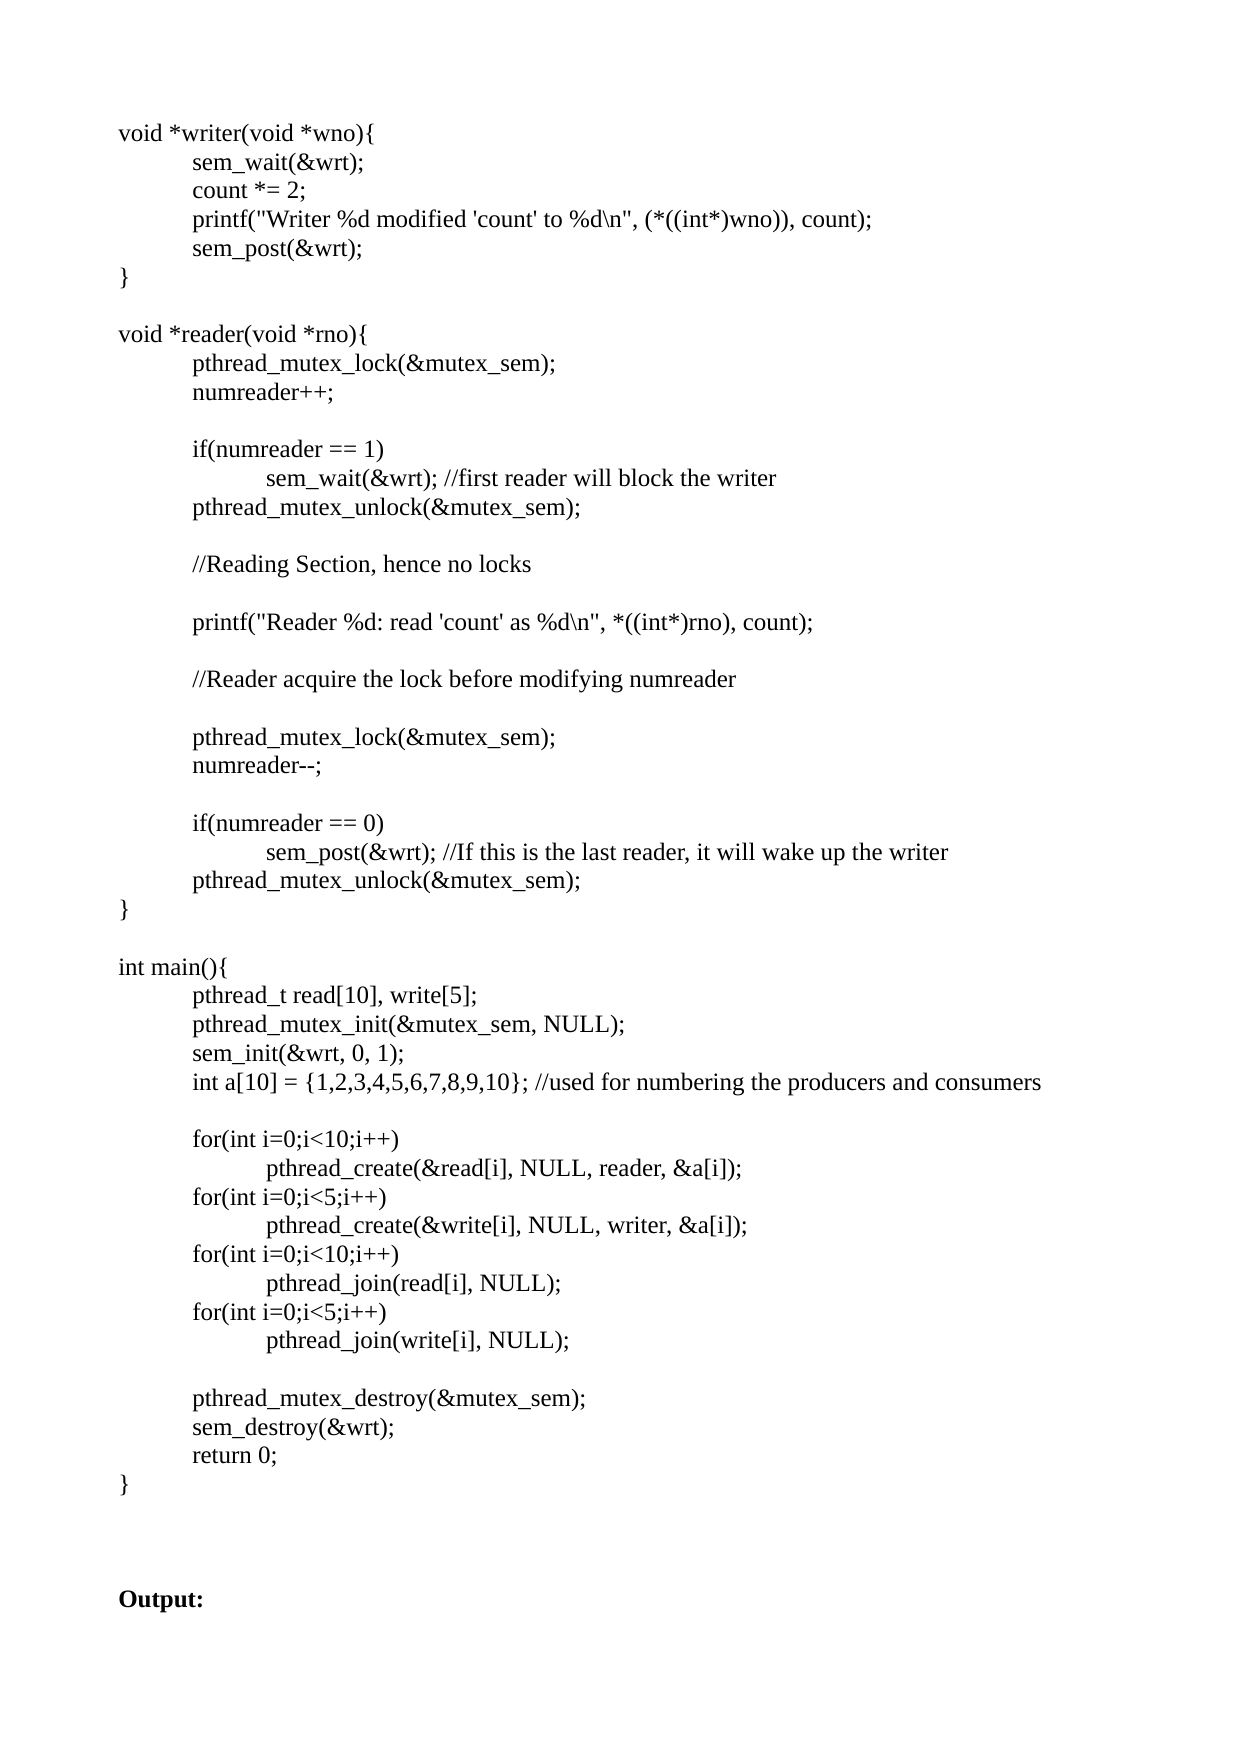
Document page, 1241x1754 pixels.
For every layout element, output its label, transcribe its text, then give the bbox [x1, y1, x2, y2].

text pthread_mutex_unlock(&mutex_sem); [118, 492, 1122, 521]
text sem_post(&wrt); [118, 233, 1122, 262]
text int main(){ [118, 952, 1122, 981]
text if(numreader == 0) [118, 808, 1122, 837]
text pthread_create(&read[i], NULL, reader, &a[i]); [118, 1153, 1122, 1182]
text numreader++; [118, 377, 1122, 406]
text for(int i=0;i<5;i++) [118, 1297, 1122, 1326]
text pthread_mutex_lock(&mutex_sem); [118, 722, 1122, 751]
text pthread_mutex_lock(&mutex_sem); [118, 348, 1122, 377]
text pthread_t read[10], write[5]; [118, 981, 1122, 1009]
text sem_wait(&wrt); //first reader will block the writer [118, 463, 1122, 492]
text } [118, 1469, 1122, 1498]
text count *= 2; [118, 176, 1122, 204]
text printf("Reader %d: read 'count' as %d\n", *((int*)rno), count); [118, 607, 1122, 636]
text } [118, 262, 1122, 291]
text numreader--; [118, 751, 1122, 779]
text for(int i=0;i<5;i++) [118, 1182, 1122, 1211]
text sem_post(&wrt); //If this is the last reader, it will wake up the writer [118, 837, 1122, 866]
text pthread_join(read[i], NULL); [118, 1268, 1122, 1297]
text } [118, 894, 1122, 923]
text pthread_mutex_init(&mutex_sem, NULL); [118, 1009, 1122, 1038]
text pthread_create(&write[i], NULL, writer, &a[i]); [118, 1211, 1122, 1239]
text return 0; [118, 1441, 1122, 1469]
text void *reader(void *rno){ [118, 319, 1122, 348]
text pthread_mutex_unlock(&mutex_sem); [118, 866, 1122, 894]
text for(int i=0;i<10;i++) [118, 1124, 1122, 1153]
text pthread_mutex_destroy(&mutex_sem); [118, 1383, 1122, 1412]
text void *writer(void *wno){ [118, 118, 1122, 147]
text if(numreader == 1) [118, 434, 1122, 463]
text //Reader acquire the lock before modifying numreader [118, 664, 1122, 693]
text int a[10] = {1,2,3,4,5,6,7,8,9,10}; //used for numbering the producers and consumers [118, 1067, 1122, 1096]
text printf("Writer %d modified 'count' to %d\n", (*((int*)wno)), count); [118, 204, 1122, 233]
text Output: [118, 1584, 1122, 1613]
text pthread_join(write[i], NULL); [118, 1326, 1122, 1354]
text for(int i=0;i<10;i++) [118, 1239, 1122, 1268]
text sem_wait(&wrt); [118, 147, 1122, 176]
text sem_init(&wrt, 0, 1); [118, 1038, 1122, 1067]
text //Reading Section, hence no locks [118, 549, 1122, 578]
text sem_destroy(&wrt); [118, 1412, 1122, 1441]
